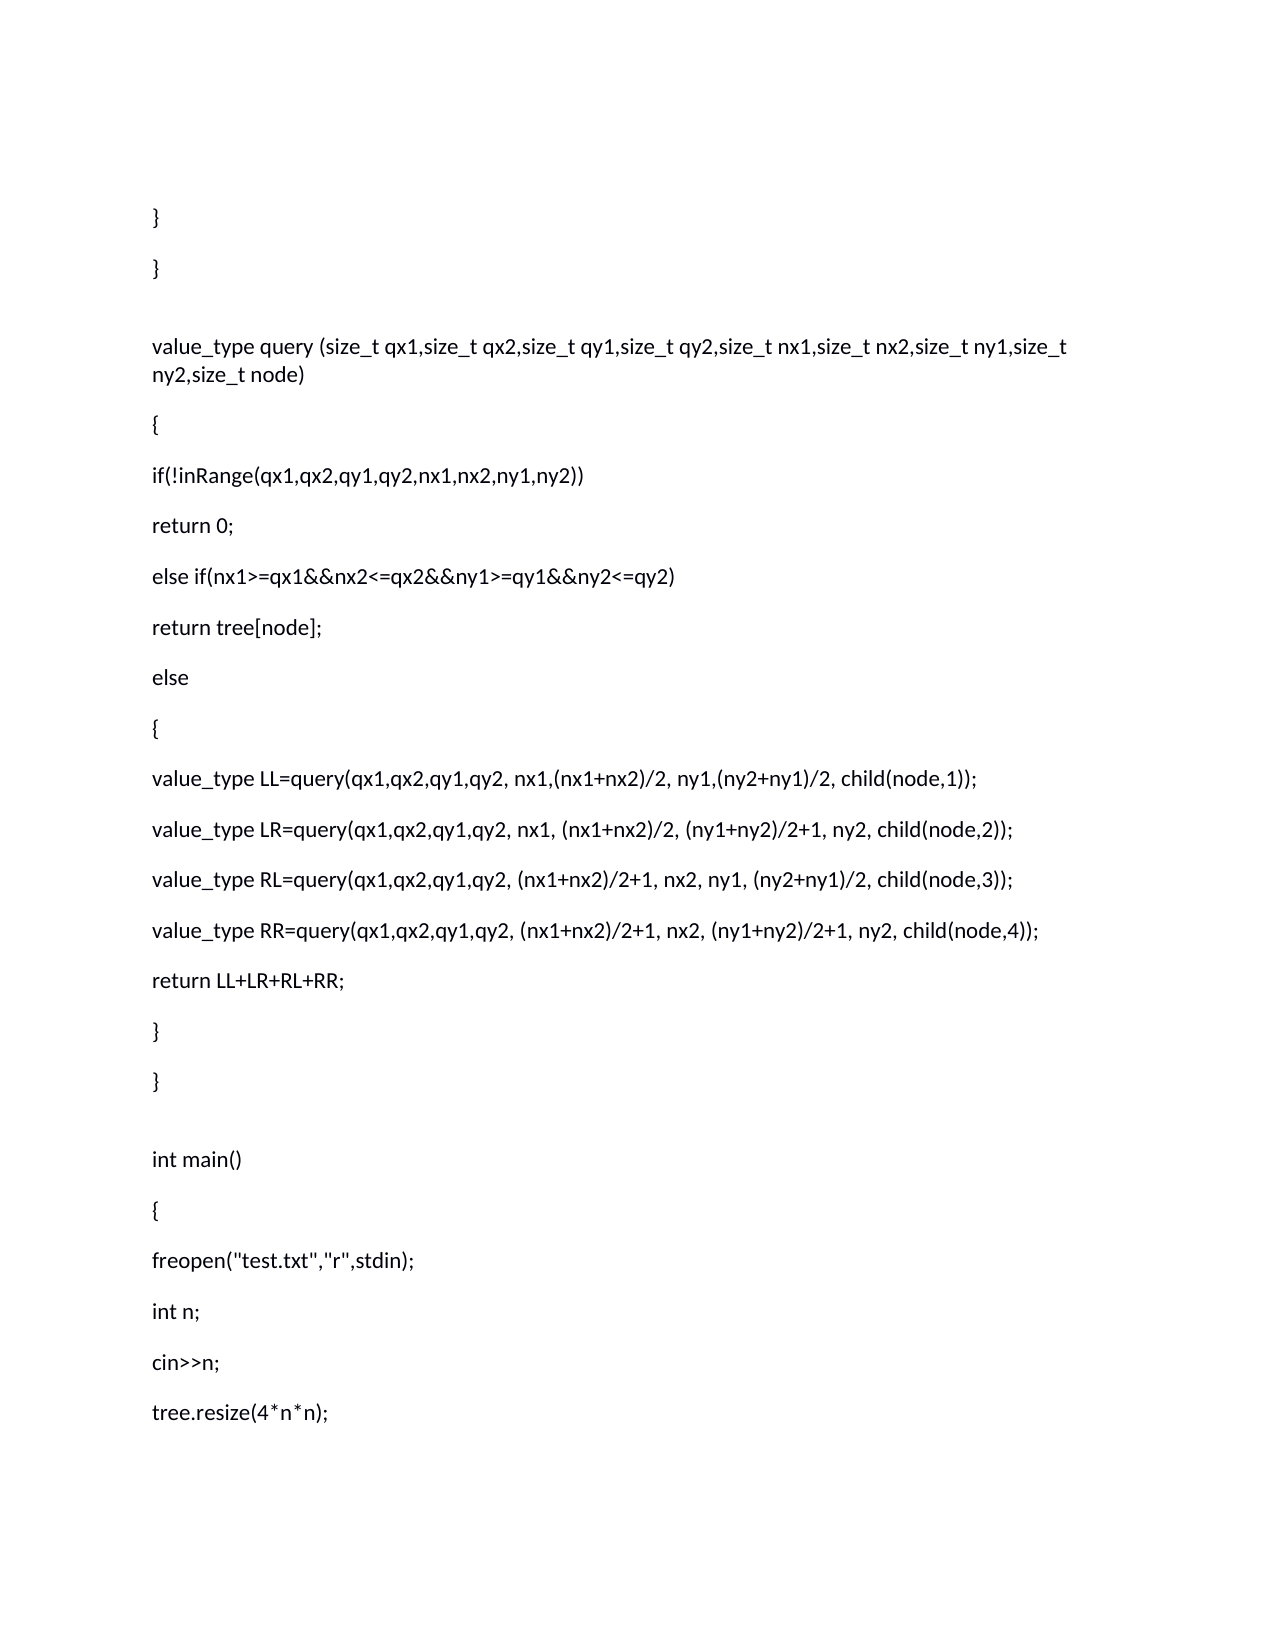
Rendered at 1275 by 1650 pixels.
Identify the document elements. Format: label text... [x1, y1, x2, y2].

table_header [149, 302, 167, 329]
table_header int n; [149, 1294, 228, 1345]
table_header return tree[node]; [149, 610, 377, 660]
table_header { [149, 408, 182, 458]
table_header freopen("test.txt","r",stdin); [149, 1244, 491, 1294]
table_header [149, 1446, 167, 1473]
table_header value_type RR=query(qx1,qx2,qy1,qy2, (nx1+nx2)/2+1, nx2, (ny1+ny2)/2+1, ny2, child(node,4)); [149, 913, 1124, 963]
table_header } [149, 1014, 182, 1064]
table_header else if(nx1>=qx1&&nx2<=qx2&&ny1>=qy1&&ny2<=qy2) [149, 559, 878, 610]
table_header value_type RL=query(qx1,qx2,qy1,qy2, (nx1+nx2)/2+1, nx2, ny1, (ny2+ny1)/2, child(node,3)); [149, 863, 1124, 913]
table_header value_type LL=query(qx1,qx2,qy1,qy2, nx1,(nx1+nx2)/2, ny1,(ny2+ny1)/2, child(node,1)); [149, 761, 1124, 812]
table_header } [149, 1065, 182, 1115]
table_header [149, 150, 1124, 201]
table_header { [149, 711, 182, 761]
table_header if(!inRange(qx1,qx2,qy1,qy2,nx1,nx2,ny1,ny2)) [149, 458, 731, 509]
table_header tree.resize(4*n*n); [149, 1395, 387, 1446]
table_header } [149, 201, 182, 251]
table_header } [149, 251, 182, 302]
table_header return 0; [149, 509, 270, 559]
table_header [149, 1115, 167, 1143]
table_header value_type query (size_t qx1,size_t qx2,size_t qy1,size_t qy2,size_t nx1,size_t nx2,size_t ny1,size_t ny2,size_t node) [149, 329, 1124, 408]
table_header return LL+LR+RL+RR; [149, 964, 428, 1014]
table_header cin>>n; [149, 1345, 264, 1395]
table_header value_type LR=query(qx1,qx2,qy1,qy2, nx1, (nx1+nx2)/2, (ny1+ny2)/2+1, ny2, child(node,2)); [149, 812, 1124, 862]
table_header { [149, 1193, 182, 1244]
table_header int main() [149, 1143, 282, 1193]
table_header else [149, 660, 213, 711]
